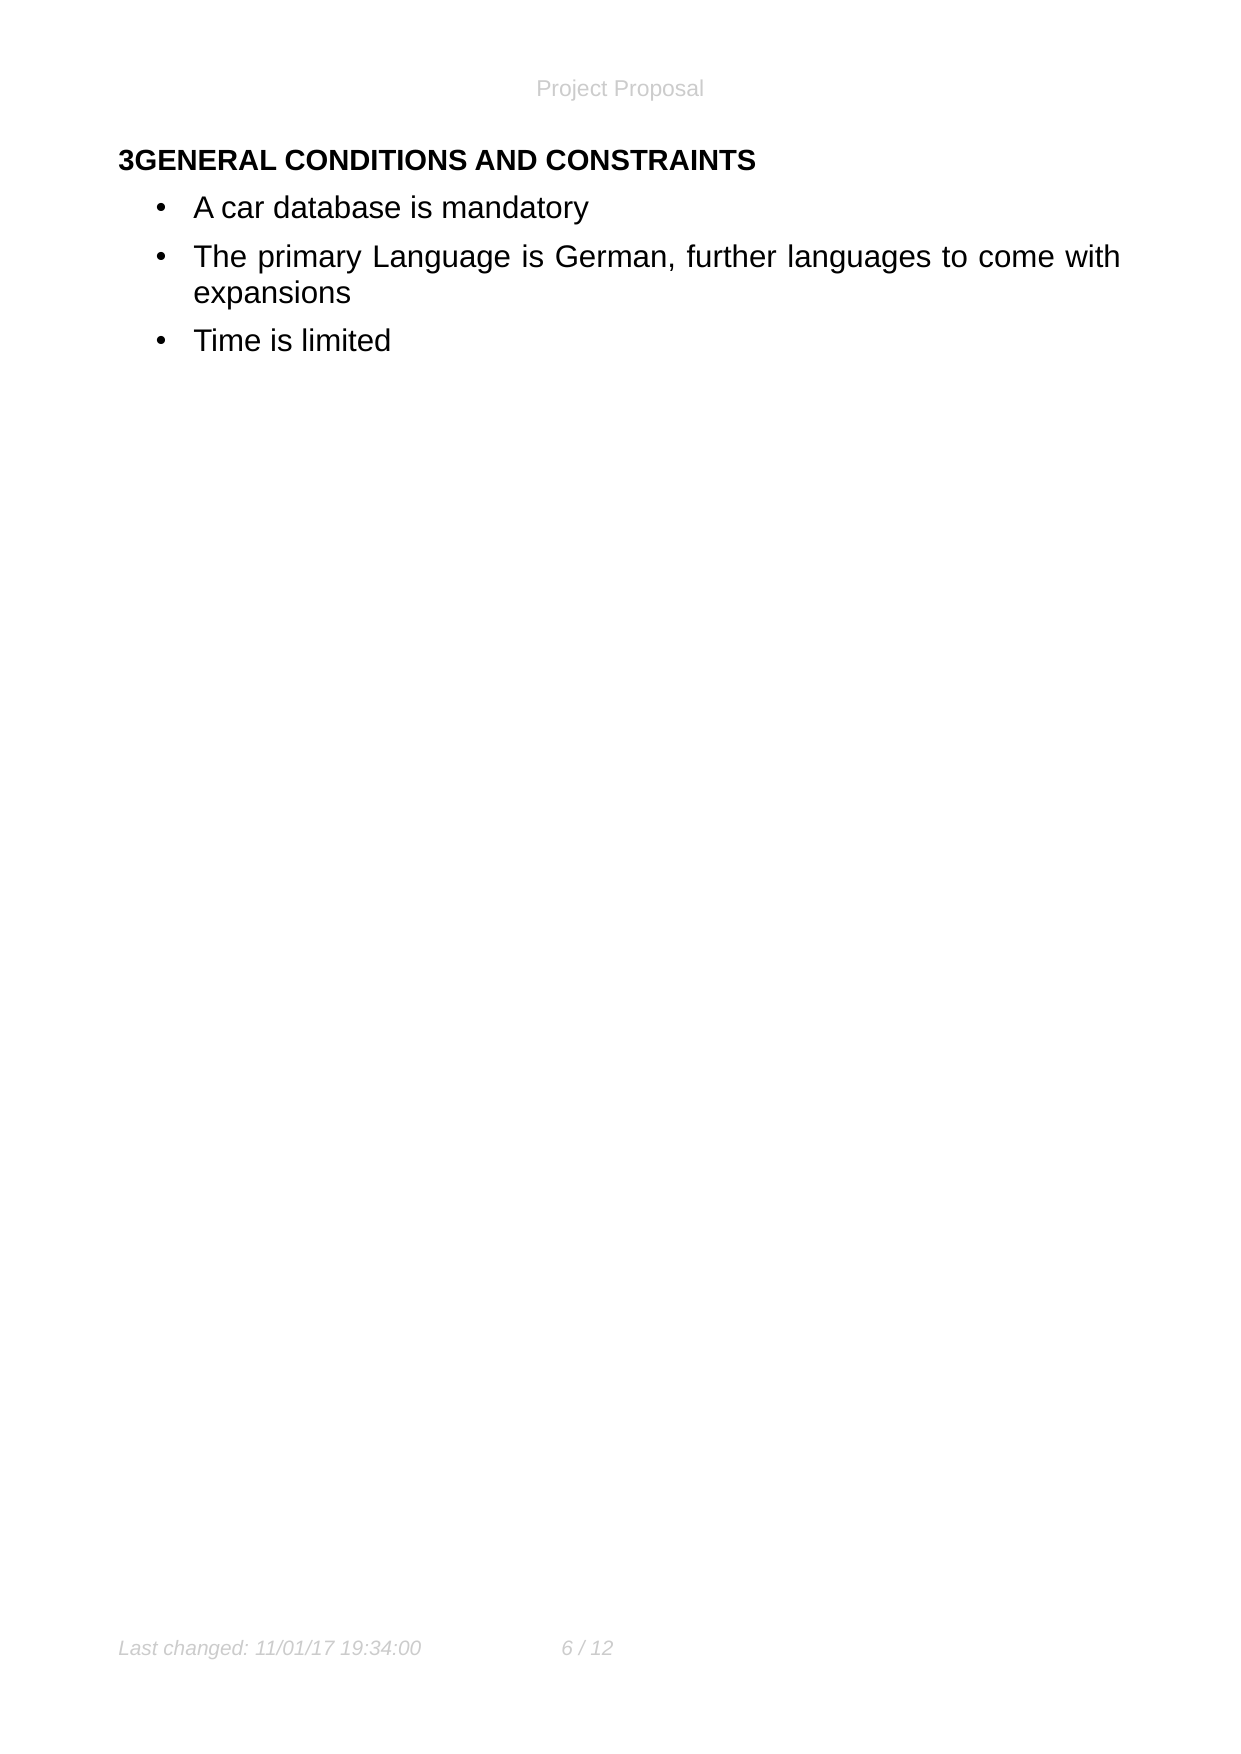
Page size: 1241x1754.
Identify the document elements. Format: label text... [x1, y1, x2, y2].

subtitle General Conditions and Constraints [118, 143, 1122, 177]
list The primary Language is German, further languages to come with expansions [156, 238, 1122, 310]
list A car database is mandatory [156, 189, 1122, 225]
list Time is limited [156, 322, 1122, 358]
